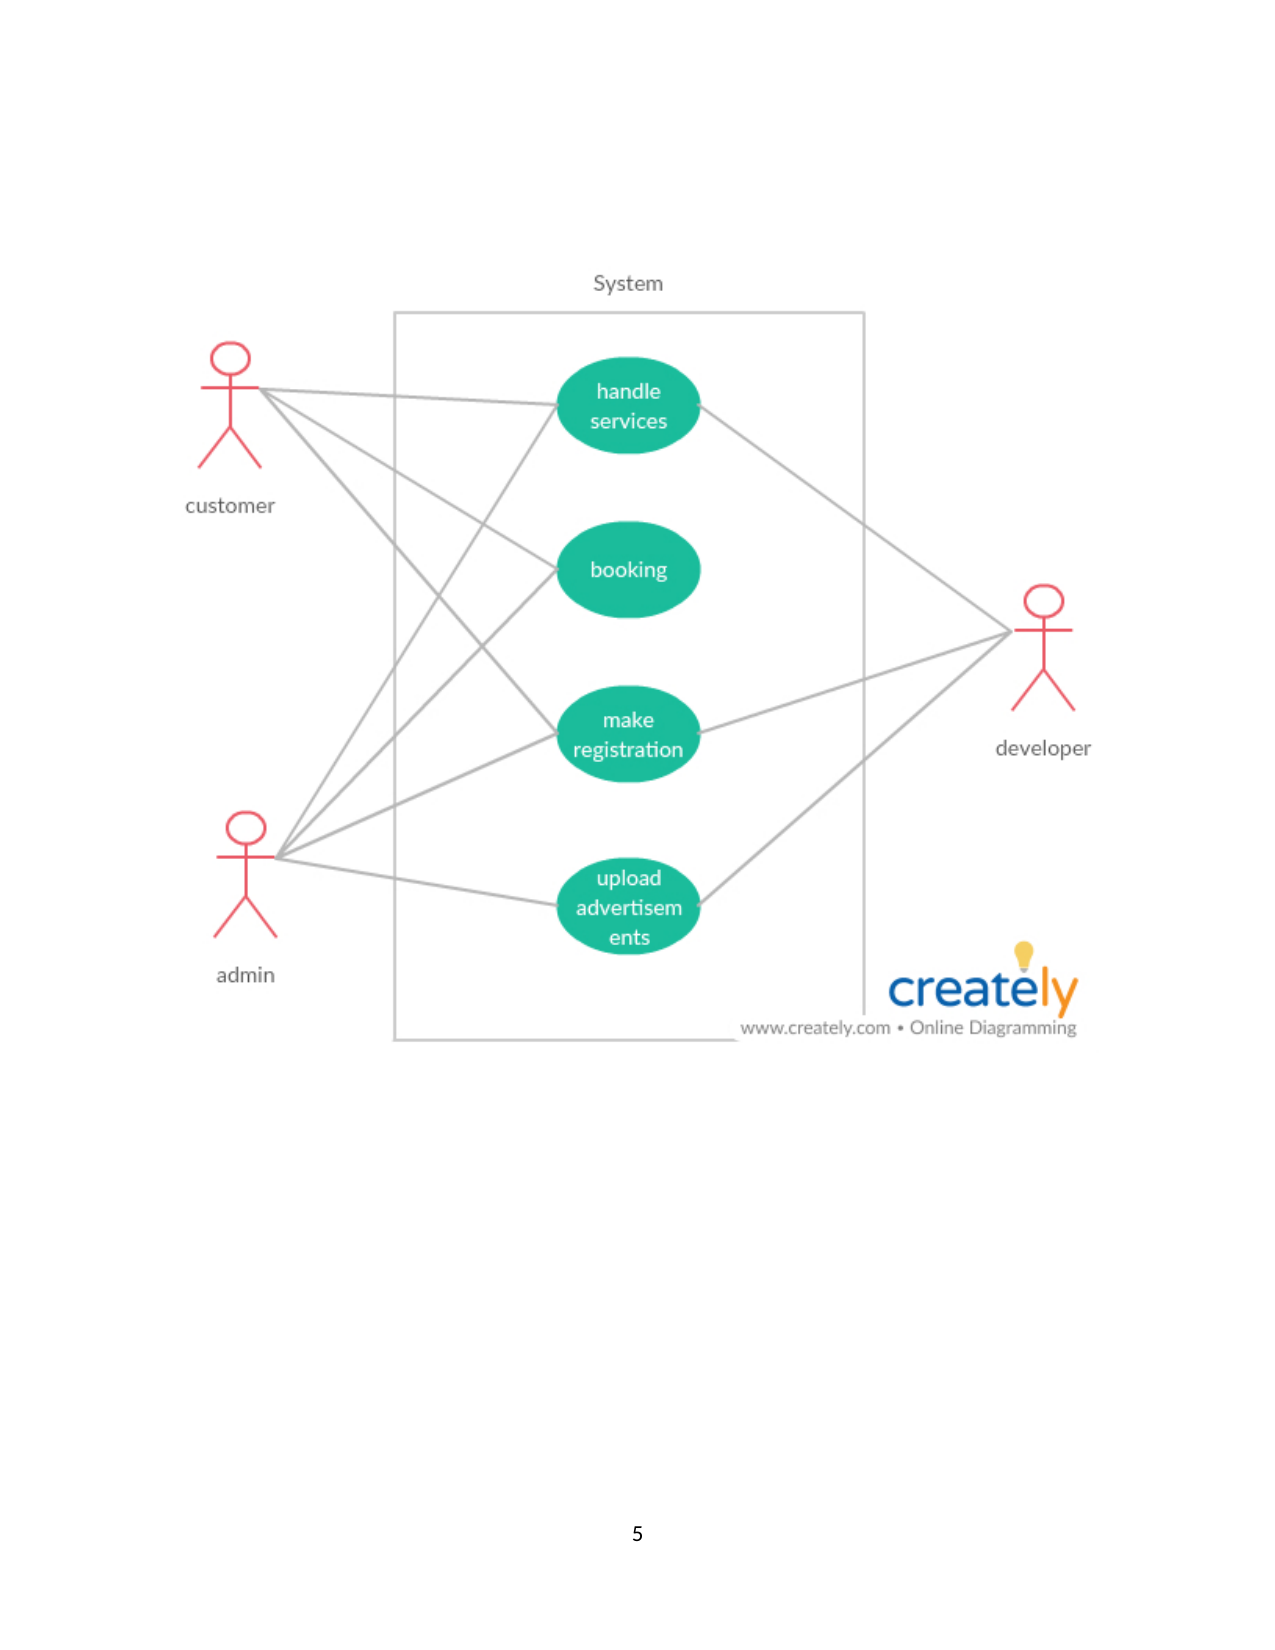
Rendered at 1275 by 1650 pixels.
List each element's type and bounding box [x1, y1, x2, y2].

picture [176, 255, 1099, 1053]
